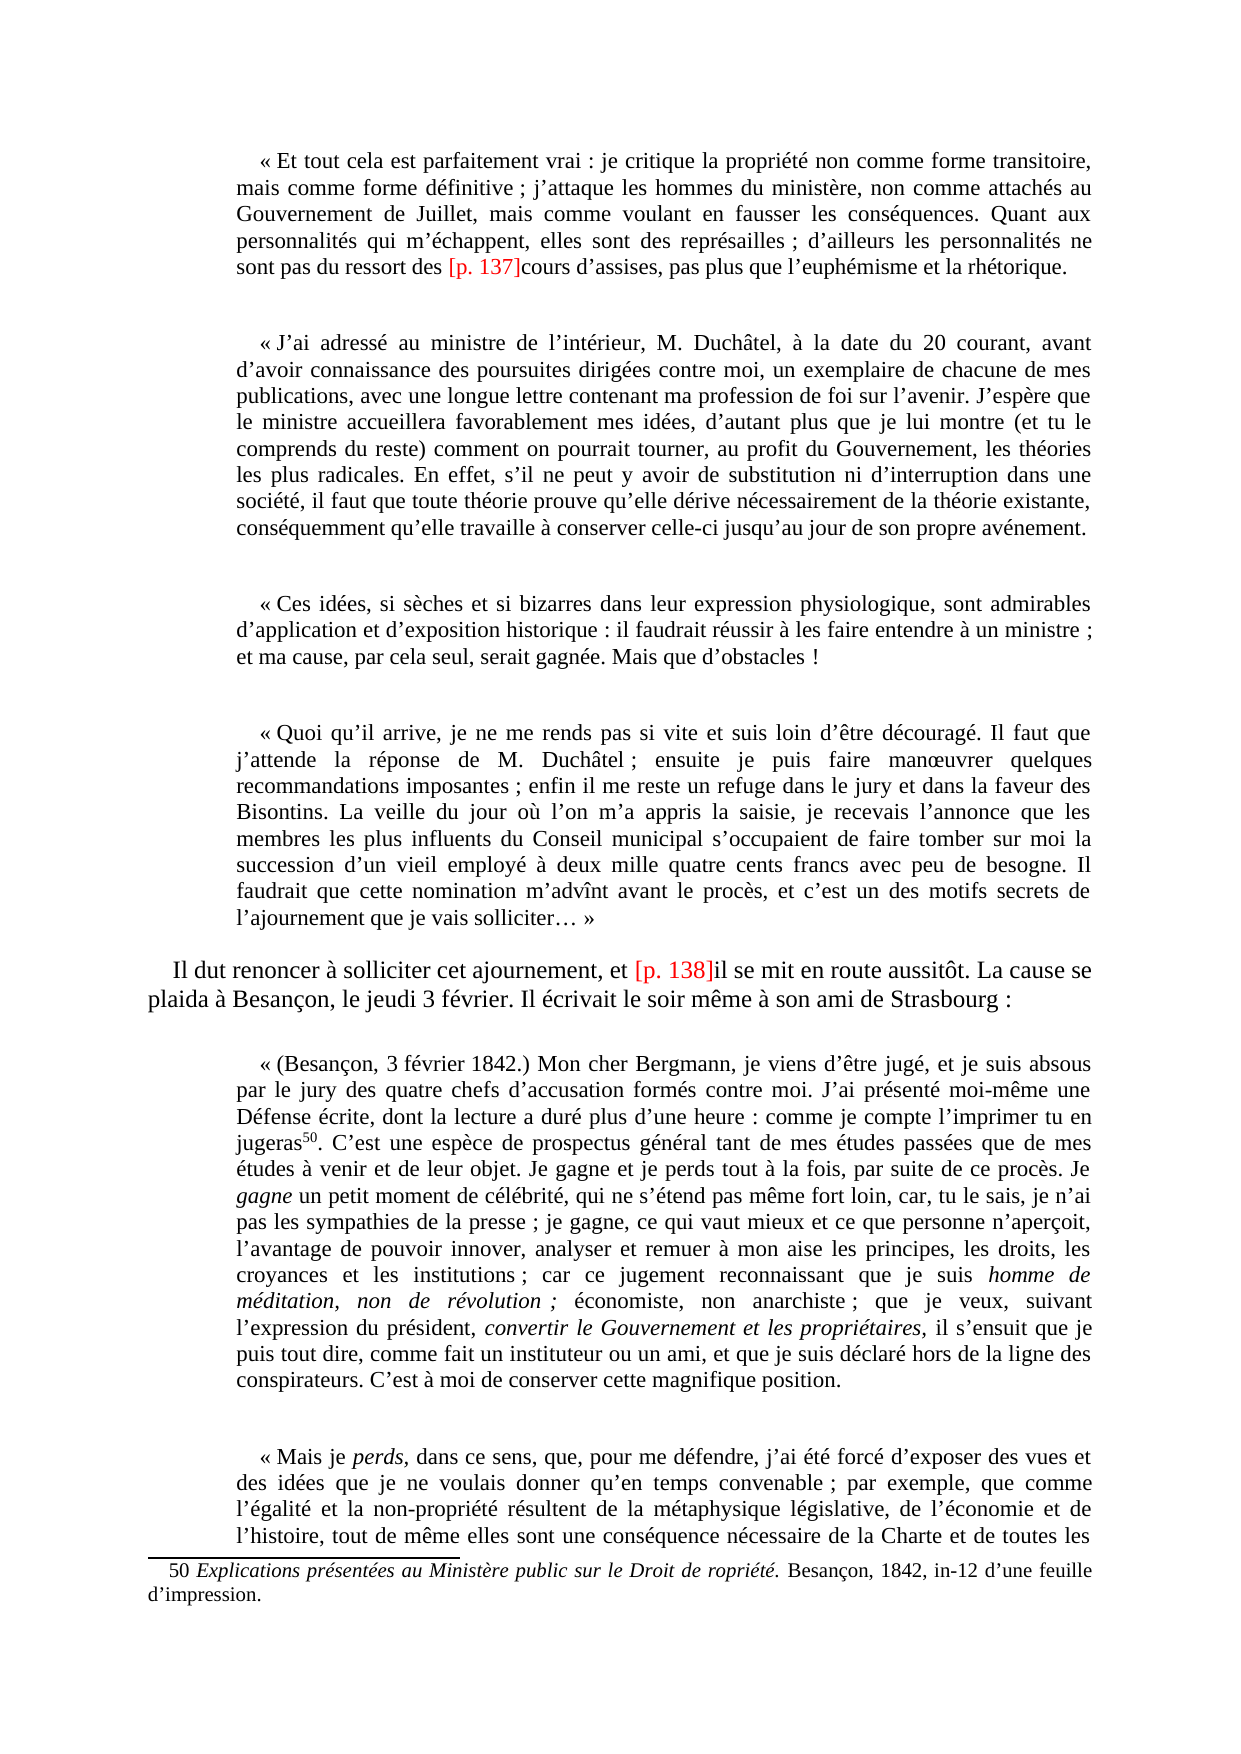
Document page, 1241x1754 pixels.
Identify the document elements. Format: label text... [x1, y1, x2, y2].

text « (Besançon, 3 février 1842.) Mon cher Bergmann, je viens d’être jugé, et je suis absous par le jury des quatre chefs d’accusation formés contre moi. J’ai présenté moi-même une Défense écrite, dont la lecture a duré plus d’une heure : comme je compte l’imprimer tu en jugeras. C’est une espèce de prospectus général tant de mes études passées que de mes études à venir et de leur objet. Je gagne et je perds tout à la fois, par suite de ce procès. Je gagne un petit moment de célébrité, qui ne s’étend pas même fort loin, car, tu le sais, je n’ai pas les sympathies de la presse ; je gagne, ce qui vaut mieux et ce que personne n’aperçoit, l’avantage de pouvoir innover, analyser et remuer à mon aise les principes, les droits, les croyances et les institutions ; car ce jugement reconnaissant que je suis homme de méditation, non de révolution ; économiste, non anarchiste ; que je veux, suivant l’expression du président, convertir le Gouvernement et les propriétaires, il s’ensuit que je puis tout dire, comme fait un instituteur ou un ami, et que je suis déclaré hors de la ligne des conspirateurs. C’est à moi de conserver cette magnifique position. [236, 1050, 1093, 1393]
text « Ces idées, si sèches et si bizarres dans leur expression physiologique, sont admirables d’application et d’exposition historique : il faudrait réussir à les faire entendre à un ministre ; et ma cause, par cela seul, serait gagnée. Mais que d’obstacles ! [236, 590, 1093, 669]
text « Mais je perds, dans ce sens, que, pour me défendre, j’ai été forcé d’exposer des vues et des idées que je ne voulais donner qu’en temps convenable ; par exemple, que comme l’égalité et la non-propriété résultent de la métaphysique législative, de l’économie et de l’histoire, tout de même elles sont une conséquence nécessaire de la Charte et de toutes les [236, 1443, 1093, 1548]
text « J’ai adressé au ministre de l’intérieur, M. Duchâtel, à la date du 20 courant, avant d’avoir connaissance des poursuites dirigées contre moi, un exemplaire de chacune de mes publications, avec une longue lettre contenant ma profession de foi sur l’avenir. J’espère que le ministre accueillera favorablement mes idées, d’autant plus que je lui montre (et tu le comprends du reste) comment on pourrait tourner, au profit du Gouvernement, les théories les plus radicales. En effet, s’il ne peut y avoir de substitution ni d’interruption dans une société, il faut que toute théorie prouve qu’elle dérive nécessairement de la théorie existante, conséquemment qu’elle travaille à conserver celle-ci jusqu’au jour de son propre avénement. [236, 329, 1093, 540]
text Explications présentées au Ministère public sur le Droit de ropriété. Besançon, 1842, in-12 d’une feuille d’impression. [148, 1558, 1093, 1606]
text « Et tout cela est parfaitement vrai : je critique la propriété non comme forme transitoire, mais comme forme définitive ; j’attaque les hommes du ministère, non comme attachés au Gouvernement de Juillet, mais comme voulant en fausser les conséquences. Quant aux personnalités qui m’échappent, elles sont des représailles ; d’ailleurs les personnalités ne sont pas du ressort des [p. 137]cours d’assises, pas plus que l’euphémisme et la rhétorique. [236, 148, 1093, 279]
text Il dut renoncer à solliciter cet ajournement, et [p. 138]il se mit en route aussitôt. La cause se plaida à Besançon, le jeudi 3 février. Il écrivait le soir même à son ami de Strasbourg : [148, 955, 1093, 1013]
text « Quoi qu’il arrive, je ne me rends pas si vite et suis loin d’être découragé. Il faut que j’attende la réponse de M. Duchâtel ; ensuite je puis faire manœuvrer quelques recommandations imposantes ; enfin il me reste un refuge dans le jury et dans la faveur des Bisontins. La veille du jour où l’on m’a appris la saisie, je recevais l’annonce que les membres les plus influents du Conseil municipal s’occupaient de faire tomber sur moi la succession d’un vieil employé à deux mille quatre cents francs avec peu de besogne. Il faudrait que cette nomination m’advînt avant le procès, et c’est un des motifs secrets de l’ajournement que je vais solliciter… » [236, 719, 1093, 930]
